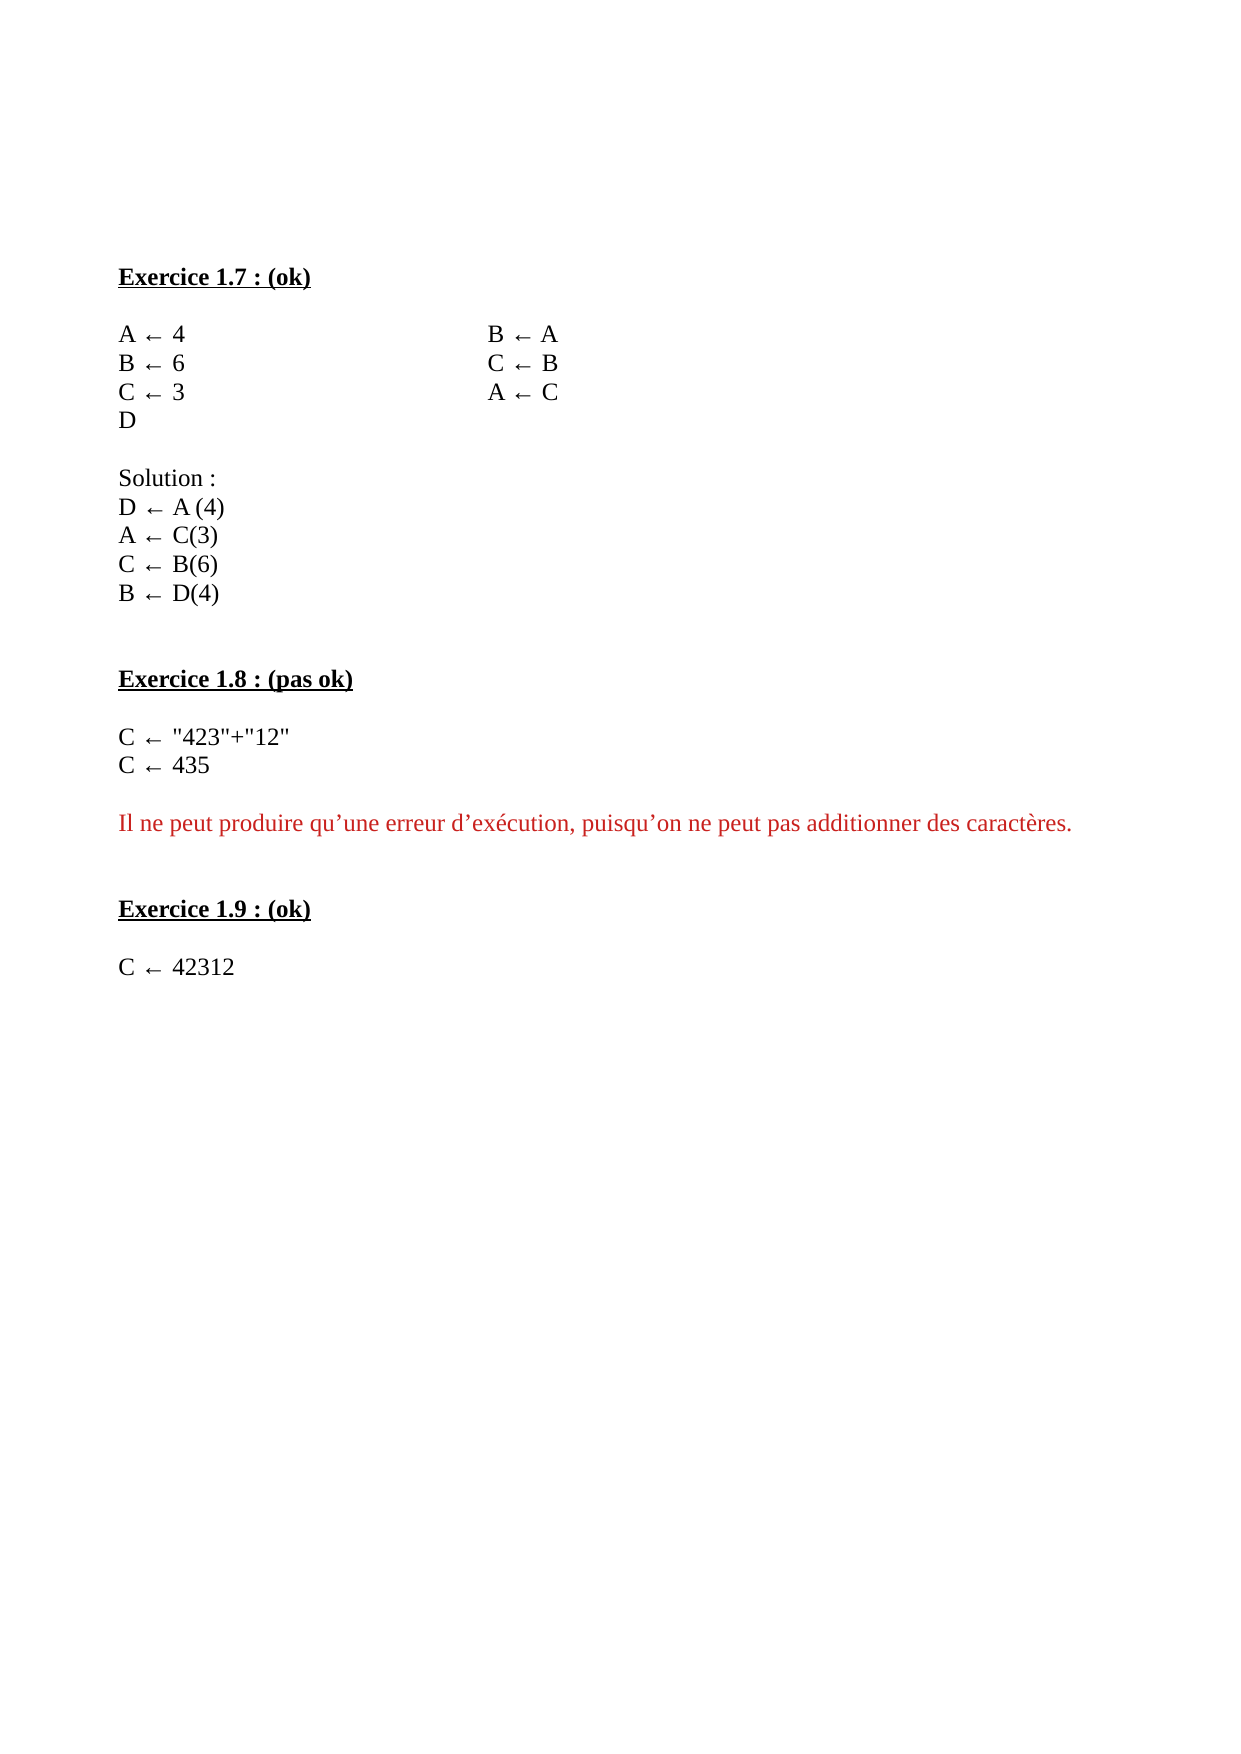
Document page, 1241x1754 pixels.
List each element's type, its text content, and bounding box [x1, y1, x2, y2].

text Exercice 1.7 : (ok) [118, 262, 1122, 291]
text C ← 435 [118, 751, 1122, 779]
text Il ne peut produire qu’une erreur d’exécution, puisqu’on ne peut pas additionner des caractères. [118, 808, 1122, 837]
text Exercice 1.9 : (ok) [118, 894, 1122, 923]
text Exercice 1.8 : (pas ok) [118, 664, 1122, 693]
text C ← B(6) [118, 549, 1122, 578]
text A ← C(3) [118, 521, 1122, 549]
text B ← D(4) [118, 578, 1122, 607]
text A ← 4 B ← A [118, 319, 1122, 348]
text C ← 3 A ← C [118, 377, 1122, 406]
text D ← A (4) [118, 492, 1122, 521]
text B ← 6 C ← B [118, 348, 1122, 377]
text C ← 42312 [118, 952, 1122, 981]
text D [118, 406, 1122, 434]
text C ← "423"+"12" [118, 722, 1122, 751]
text Solution : [118, 463, 1122, 492]
